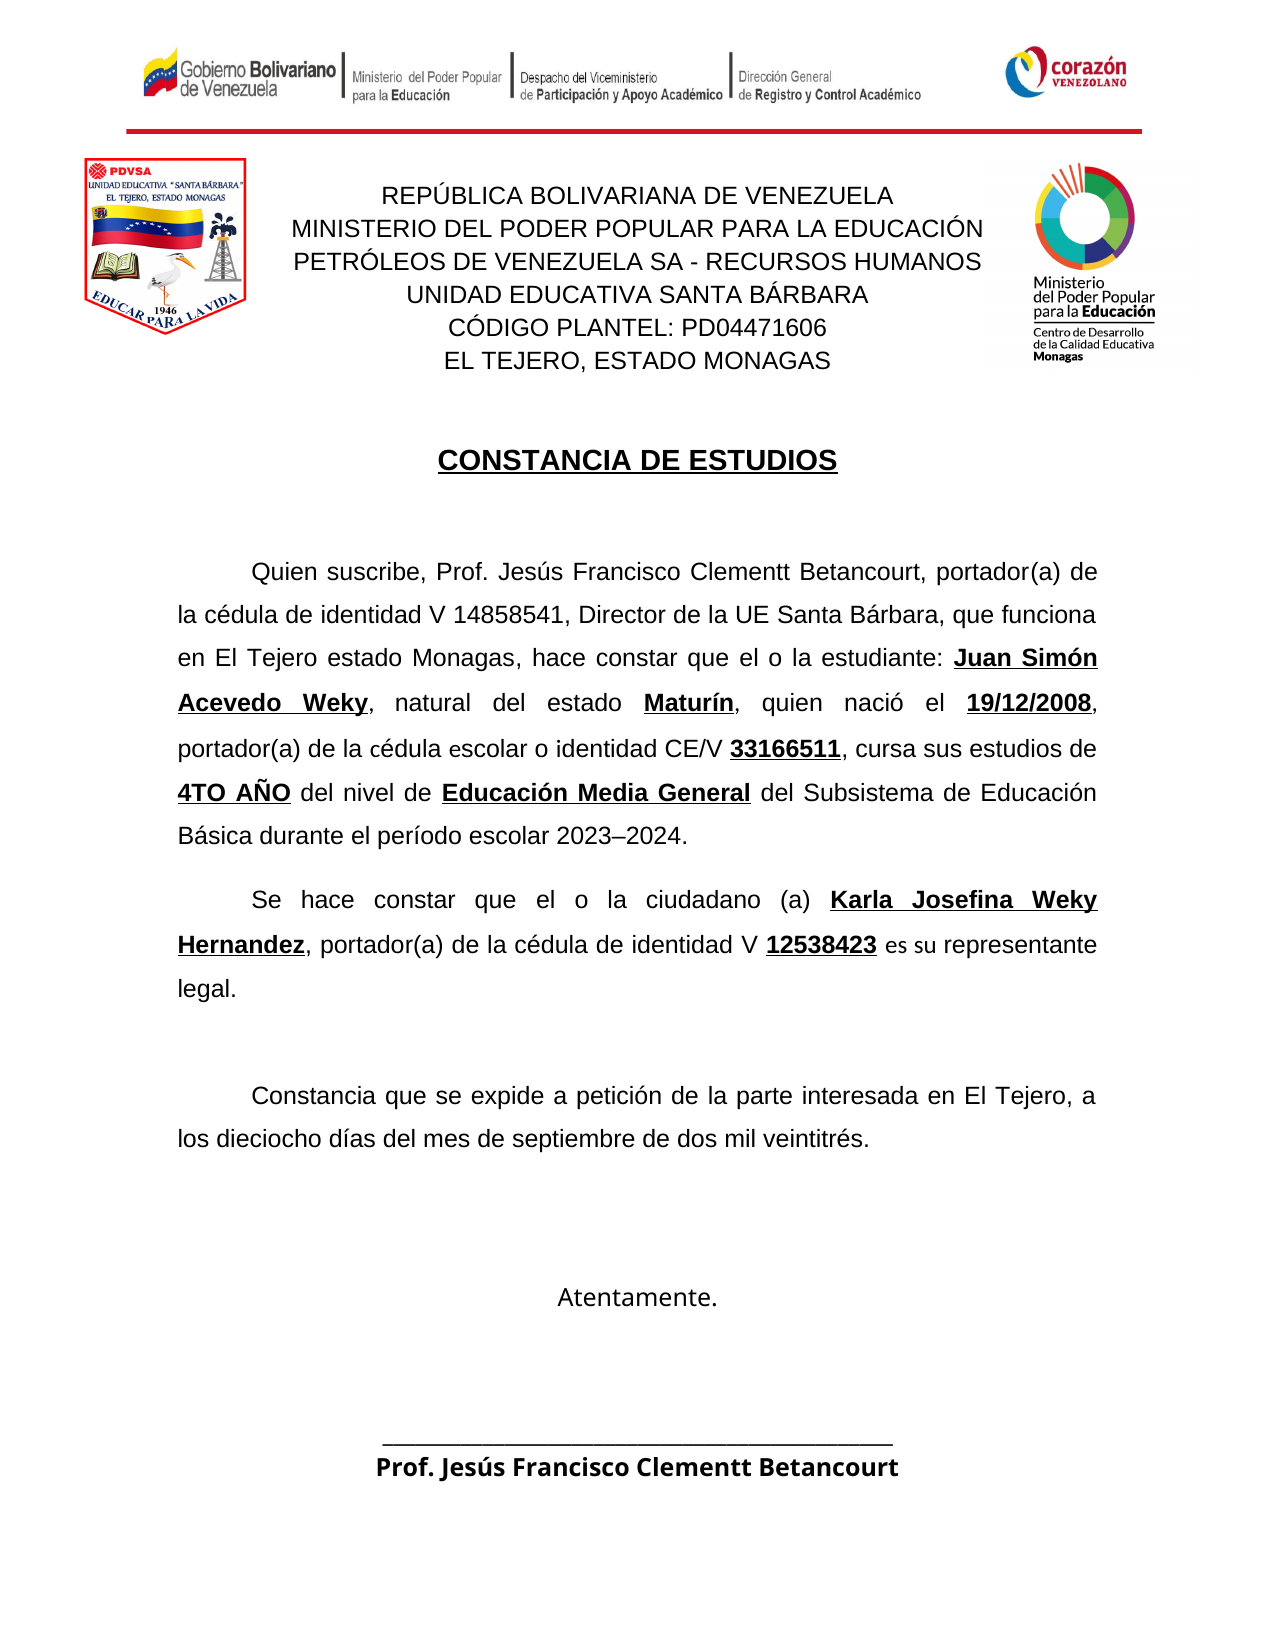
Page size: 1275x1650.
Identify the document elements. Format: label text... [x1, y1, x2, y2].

text UNIDAD EDUCATIVA SANTA BÁRBARA [252, 280, 978, 308]
text Quien suscribe, Prof. Jesús Francisco Clementt Betancourt, portador(a) de la cédula de identidad V 14858541, Director de la UE Santa Bárbara, que funciona en El Tejero estado Monagas, hace constar que el o la estudiante: Juan Simón Acevedo Weky, natural del estado Maturín, quien nació el 19/12/2008, portador(a) de la cédula escolar o identidad CE/V 33166511, cursa sus estudios de 4TO AÑO del nivel de Educación Media General del Subsistema de Educación Básica durante el período escolar 2023–2024. [177, 557, 1098, 849]
picture [978, 153, 1200, 377]
text EL TEJERO, ESTADO MONAGAS [177, 346, 978, 374]
subtitle MINISTERIO DEL PODER POPULAR PARA LA EDUCACIÓN [252, 214, 978, 242]
picture [79, 158, 252, 335]
text ______________________________________________ [177, 1416, 1098, 1450]
text Constancia que se expide a petición de la parte interesada en El Tejero, a los dieciocho días del mes de septiembre de dos mil veintitrés. [177, 1081, 1098, 1153]
text CÓDIGO PLANTEL: PD04471606 [177, 313, 978, 341]
subtitle CONSTANCIA DE ESTUDIOS [177, 443, 1098, 476]
text Se hace constar que el o la ciudadano (a) Karla Josefina Weky Hernandez, portador(a) de la cédula de identidad V 12538423 es su representante legal. [177, 885, 1098, 1002]
subtitle REPÚBLICA BOLIVARIANA DE VENEZUELA [252, 181, 978, 209]
picture [126, 11, 1142, 134]
subtitle PETRÓLEOS DE VENEZUELA SA - RECURSOS HUMANOS [252, 247, 978, 275]
text Atentamente. [177, 1279, 1098, 1313]
text Prof. Jesús Francisco Clementt Betancourt [177, 1450, 1098, 1484]
